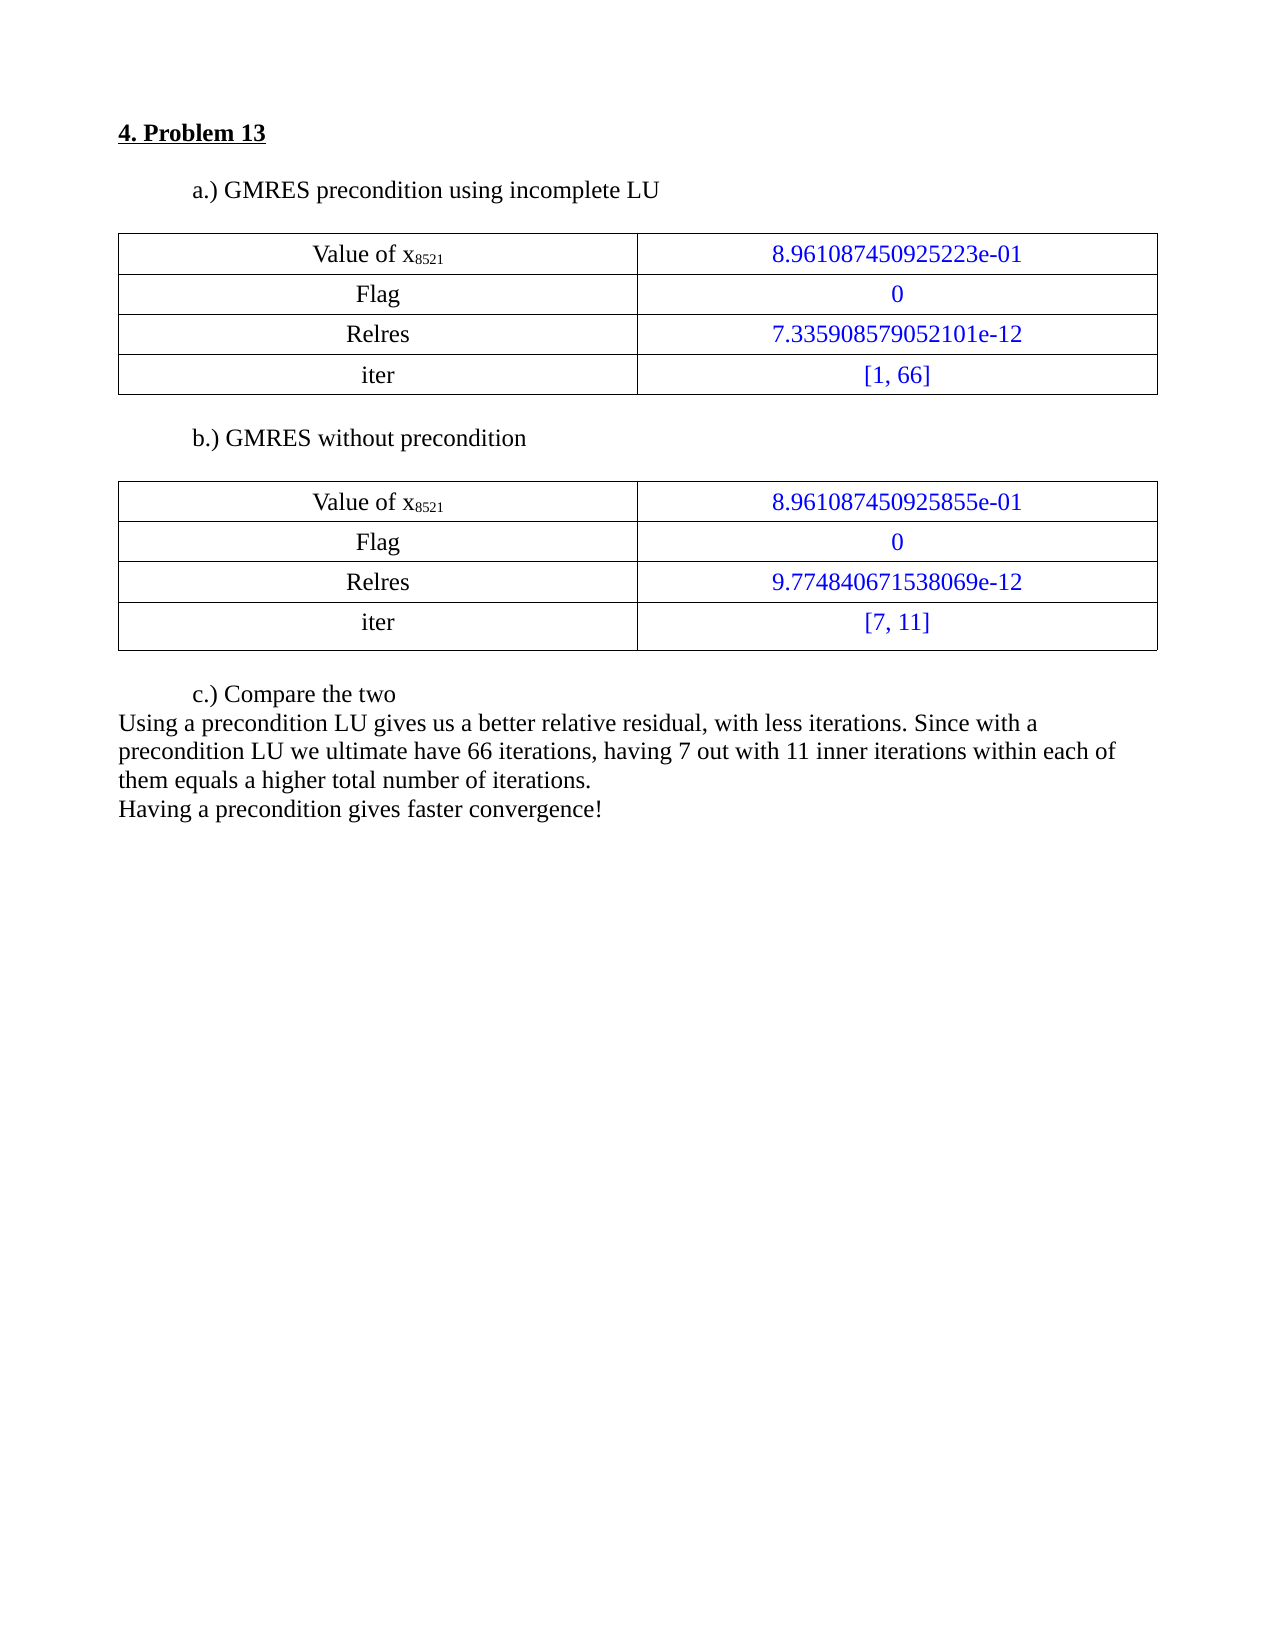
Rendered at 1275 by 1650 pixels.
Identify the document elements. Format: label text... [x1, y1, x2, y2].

table_cell iter [119, 355, 637, 394]
table_header 8.961087450925223e-01 [638, 234, 1157, 273]
text b.) GMRES without precondition [118, 423, 1157, 452]
text Using a precondition LU gives us a better relative residual, with less iterations. Since with a precondition LU we ultimate have 66 iterations, having 7 out with 11 inner iterations within each of them equals a higher total number of iterations. [118, 708, 1157, 794]
table_header Value of x8521 [119, 234, 637, 273]
table_cell 9.774840671538069e-12 [638, 562, 1157, 602]
table_cell Flag [119, 522, 637, 561]
table_header Value of x8521 [119, 482, 637, 521]
table_cell 0 [638, 275, 1157, 314]
table_cell Relres [119, 562, 637, 602]
table_cell iter [119, 603, 637, 650]
table_cell 0 [638, 522, 1157, 561]
table_cell [1, 66] [638, 355, 1157, 394]
table_header 8.961087450925855e-01 [638, 482, 1157, 521]
table_cell Flag [119, 275, 637, 314]
table_cell 7.335908579052101e-12 [638, 315, 1157, 354]
text a.) GMRES precondition using incomplete LU [118, 176, 1157, 204]
text 4. Problem 13 [118, 118, 1157, 147]
table_cell Relres [119, 315, 637, 354]
text Having a precondition gives faster convergence! [118, 794, 1157, 823]
text c.) Compare the two [118, 679, 1157, 708]
table_cell [7, 11] [638, 603, 1157, 650]
